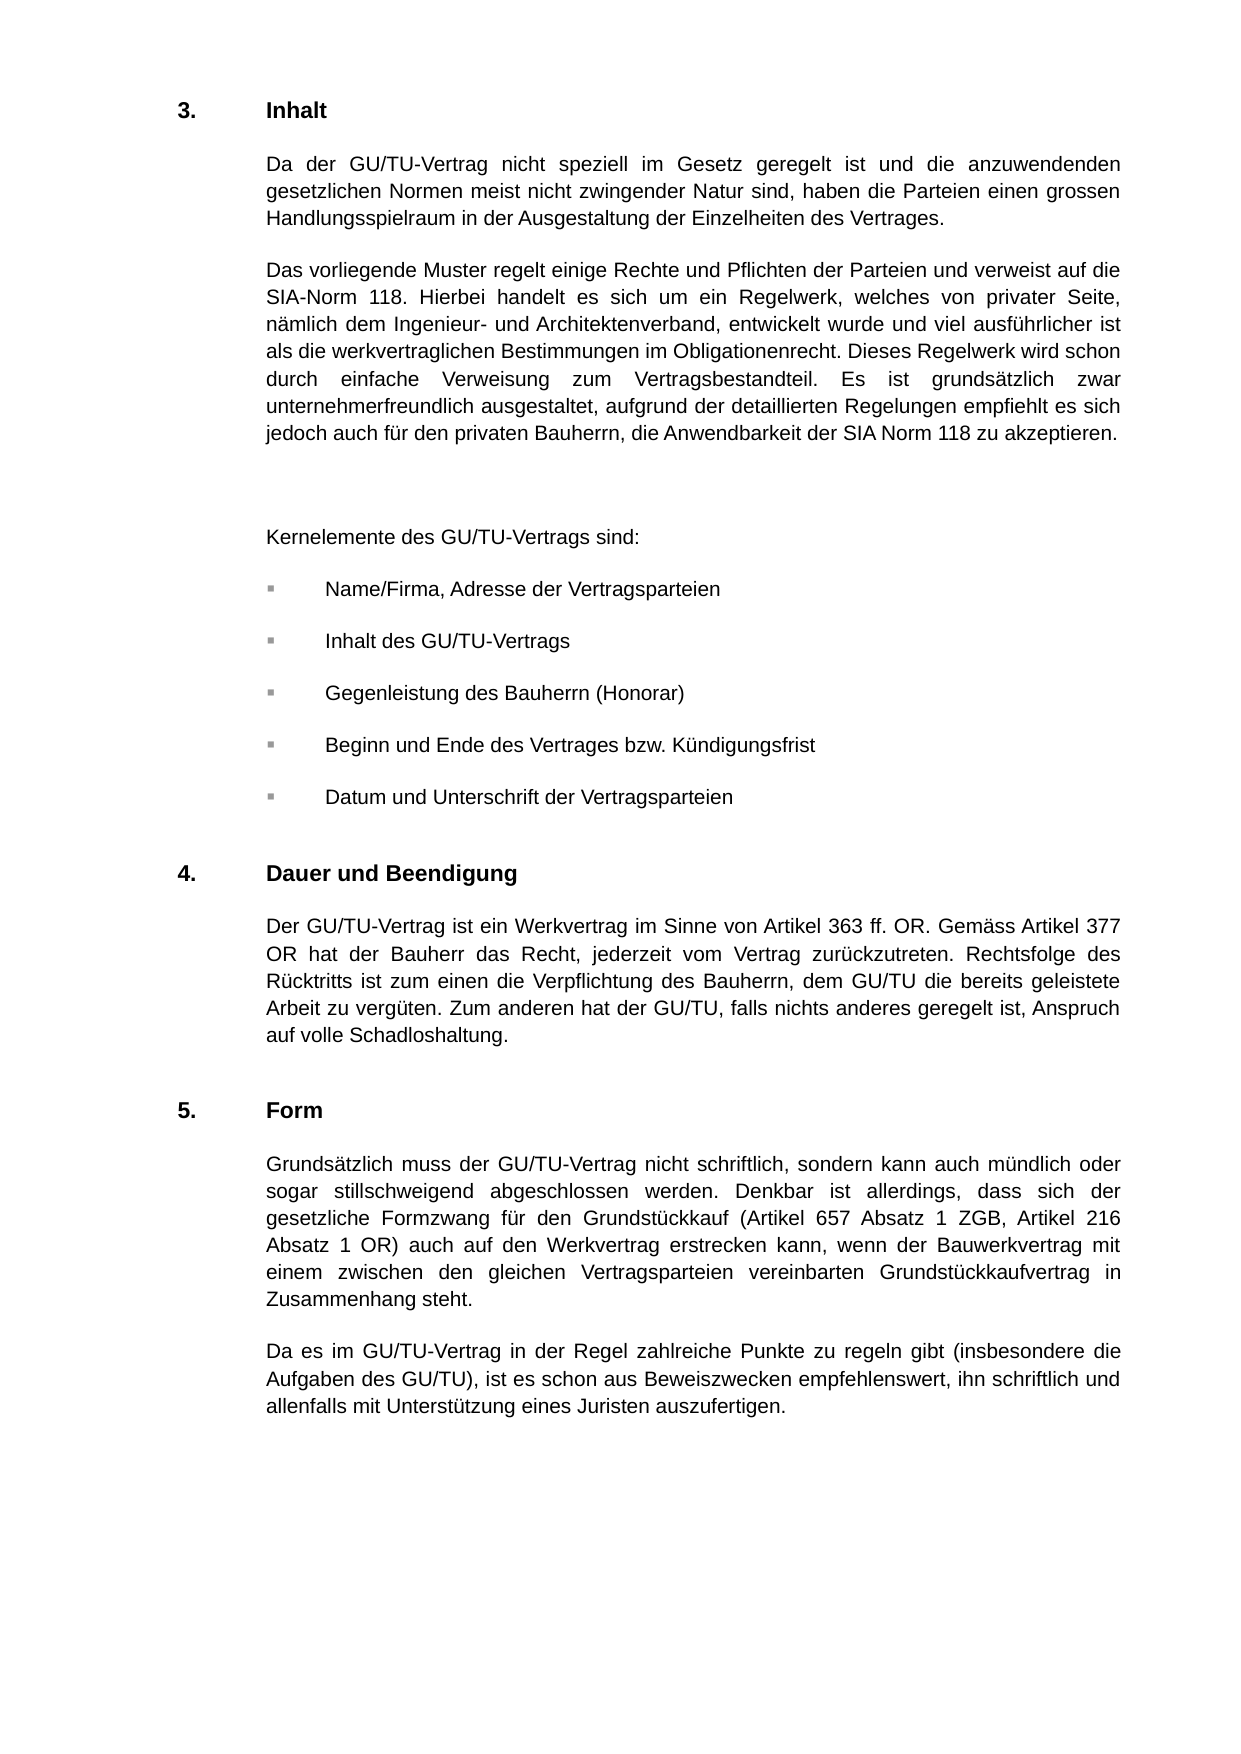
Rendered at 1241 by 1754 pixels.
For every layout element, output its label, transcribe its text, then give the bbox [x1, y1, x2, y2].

text Grundsätzlich muss der GU/TU-Vertrag nicht schriftlich, sondern kann auch mündlich oder sogar stillschweigend abgeschlossen werden. Denkbar ist allerdings, dass sich der gesetzliche Formzwang für den Grundstückkauf (Artikel 657 Absatz 1 ZGB, Artikel 216 Absatz 1 OR) auch auf den Werkvertrag erstrecken kann, wenn der Bauwerkvertrag mit einem zwischen den gleichen Vertragsparteien vereinbarten Grundstückkaufvertrag in Zusammenhang steht. [266, 1149, 1122, 1311]
subtitle Dauer und Beendigung [177, 859, 1122, 886]
list Beginn und Ende des Vertrages bzw. Kündigungsfrist [266, 730, 1122, 757]
list Datum und Unterschrift der Vertragsparteien [266, 782, 1122, 809]
list Gegenleistung des Bauherrn (Honorar) [266, 678, 1122, 705]
text Das vorliegende Muster regelt einige Rechte und Pflichten der Parteien und verweist auf die SIA-Norm 118. Hierbei handelt es sich um ein Regelwerk, welches von privater Seite, nämlich dem Ingenieur- und Architektenverband, entwickelt wurde und viel ausführlicher ist als die werkvertraglichen Bestimmungen im Obligationenrecht. Dieses Regelwerk wird schon durch einfache Verweisung zum Vertragsbestandteil. Es ist grundsätzlich zwar unternehmerfreundlich ausgestaltet, aufgrund der detaillierten Regelungen empfiehlt es sich jedoch auch für den privaten Bauherrn, die Anwendbarkeit der SIA Norm 118 zu akzeptieren. [266, 255, 1122, 444]
text Da es im GU/TU-Vertrag in der Regel zahlreiche Punkte zu regeln gibt (insbesondere die Aufgaben des GU/TU), ist es schon aus Beweiszwecken empfehlenswert, ihn schriftlich und allenfalls mit Unterstützung eines Juristen auszufertigen. [266, 1336, 1122, 1417]
list Name/Firma, Adresse der Vertragsparteien [266, 574, 1122, 601]
text Da der GU/TU-Vertrag nicht speziell im Gesetz geregelt ist und die anzuwendenden gesetzlichen Normen meist nicht zwingender Natur sind, haben die Parteien einen grossen Handlungsspielraum in der Ausgestaltung der Einzelheiten des Vertrages. [266, 149, 1122, 230]
text Kernelemente des GU/TU-Vertrags sind: [266, 522, 1122, 549]
list Inhalt des GU/TU-Vertrags [266, 626, 1122, 653]
text Der GU/TU-Vertrag ist ein Werkvertrag im Sinne von Artikel 363 ff. OR. Gemäss Artikel 377 OR hat der Bauherr das Recht, jederzeit vom Vertrag zurückzutreten. Rechtsfolge des Rücktritts ist zum einen die Verpflichtung des Bauherrn, dem GU/TU die bereits geleistete Arbeit zu vergüten. Zum anderen hat der GU/TU, falls nichts anderes geregelt ist, Anspruch auf volle Schadloshaltung. [266, 911, 1122, 1047]
subtitle Inhalt [177, 97, 1122, 124]
subtitle Form [177, 1097, 1122, 1124]
